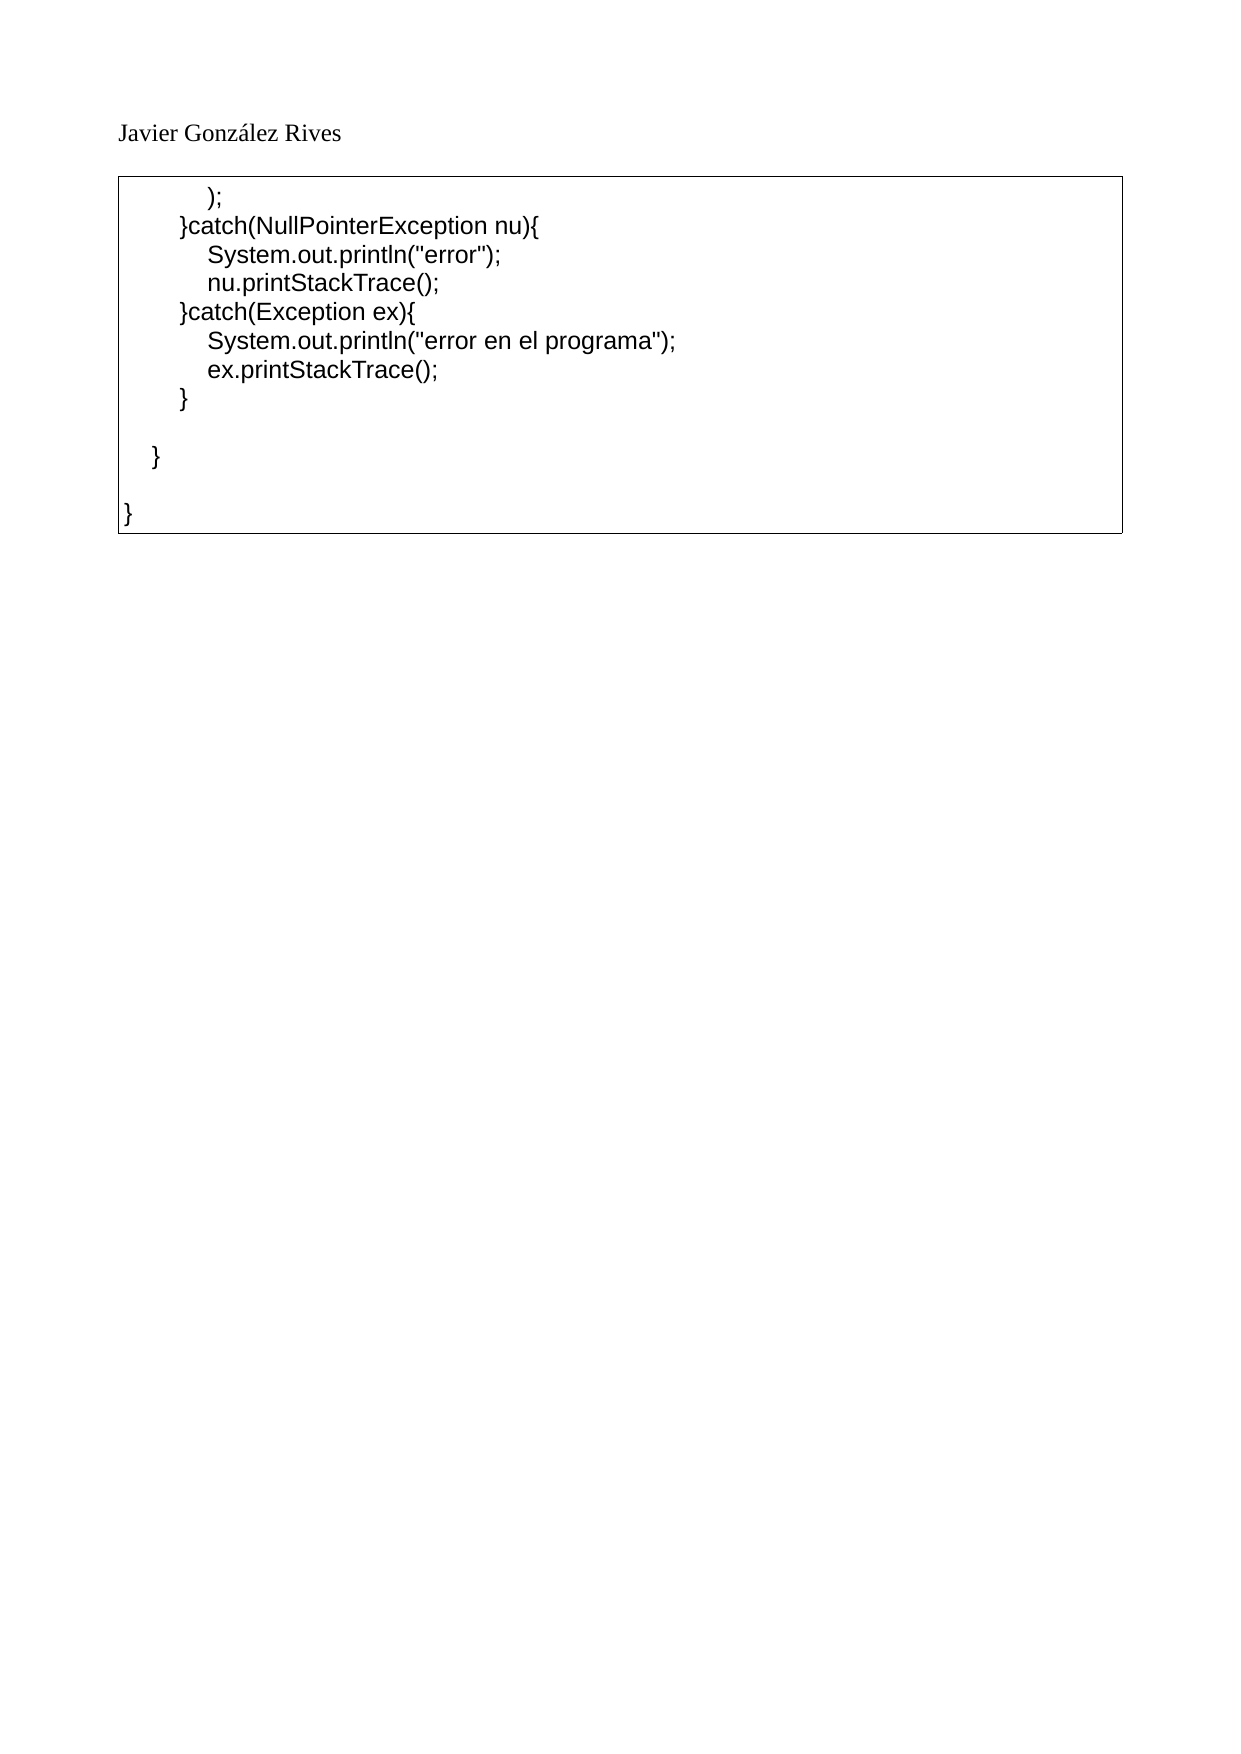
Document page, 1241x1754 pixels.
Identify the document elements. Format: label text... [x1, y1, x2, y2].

table_header ); }catch(NullPointerException nu){ System.out.println("error"); nu.printStackTrace(); }catch(Exception ex){ System.out.println("error en el programa"); ex.printStackTrace(); } } } [119, 177, 1122, 533]
